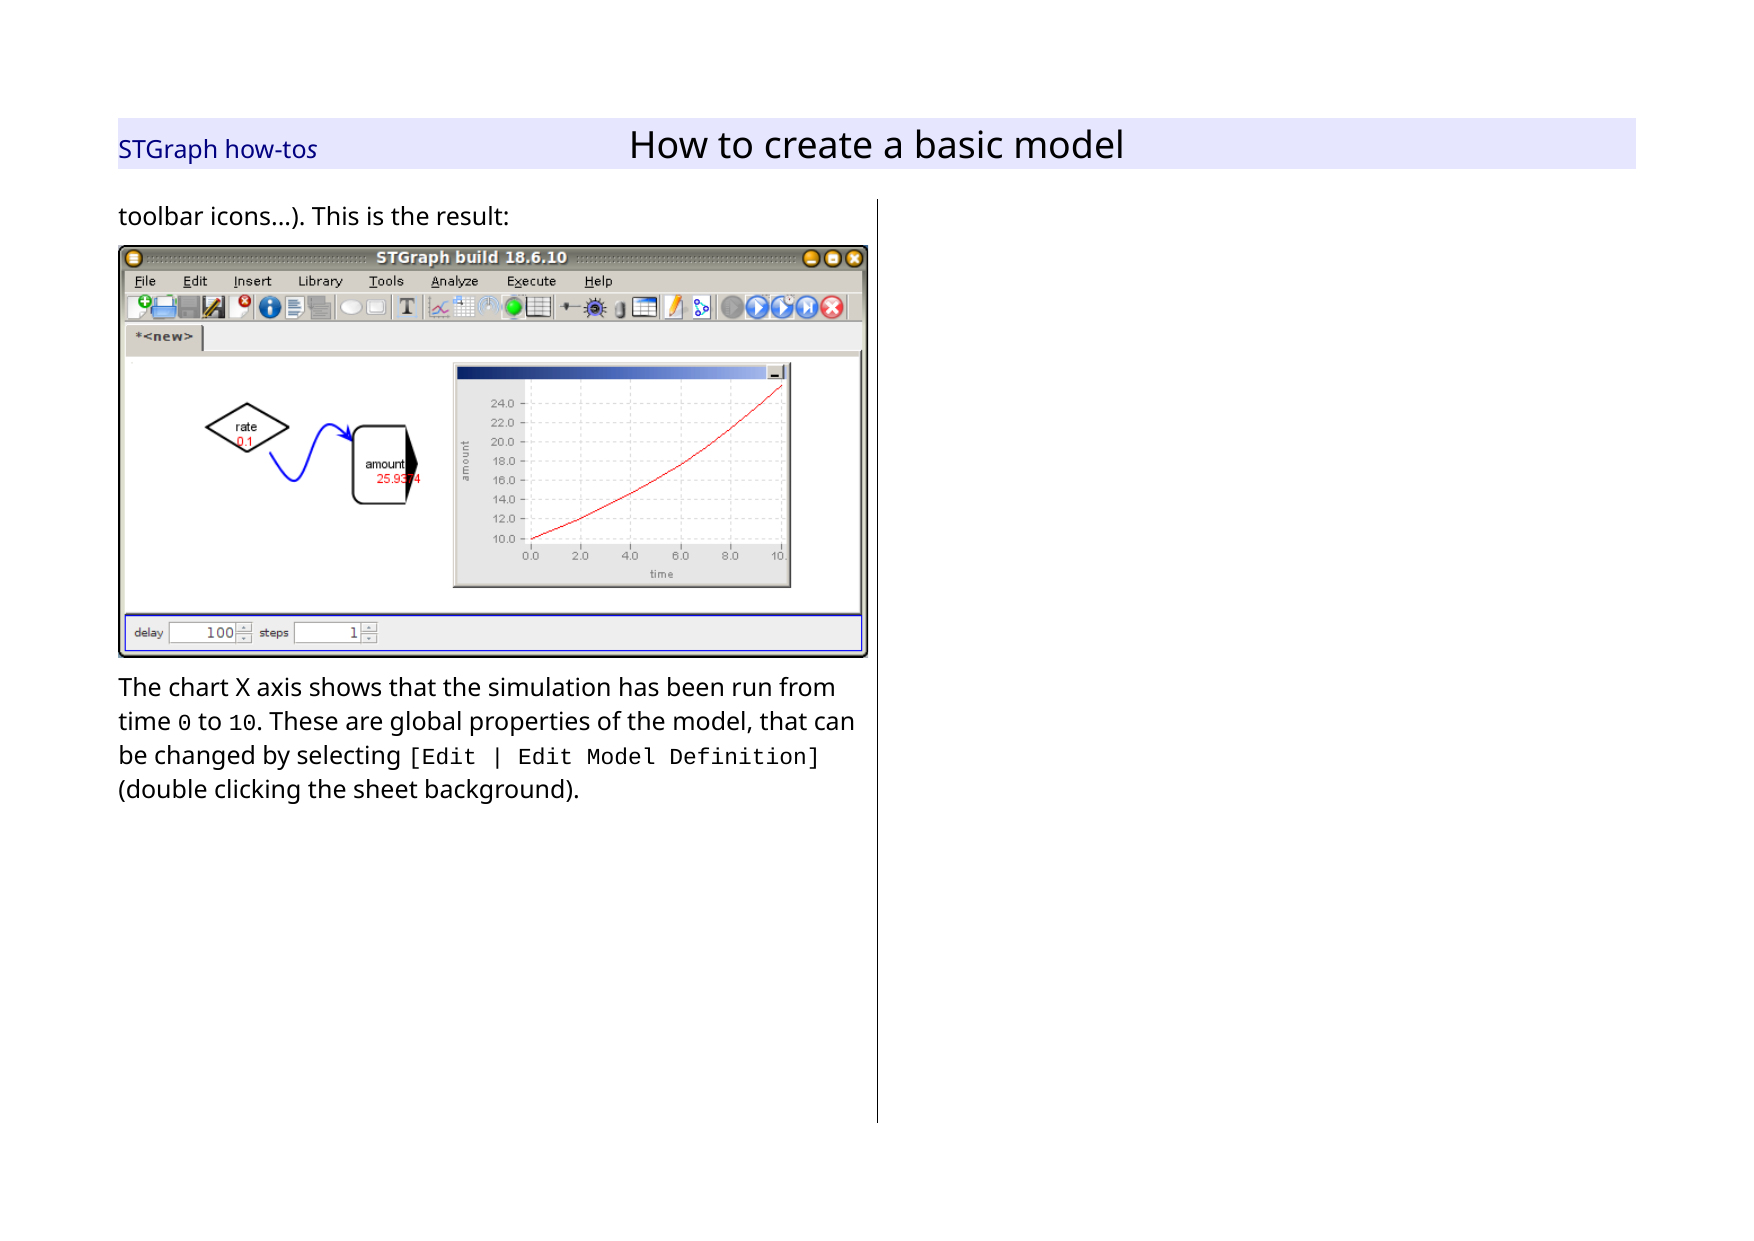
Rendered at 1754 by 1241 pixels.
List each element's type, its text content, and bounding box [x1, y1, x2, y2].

picture [118, 245, 869, 658]
text The chart X axis shows that the simulation has been run from time 0 to 10. These are global properties of the model, that can be changed by selecting [Edit | Edit Model Definition] (double clicking the sheet background). [118, 670, 868, 806]
text toolbar icons...). This is the result: [118, 199, 868, 233]
